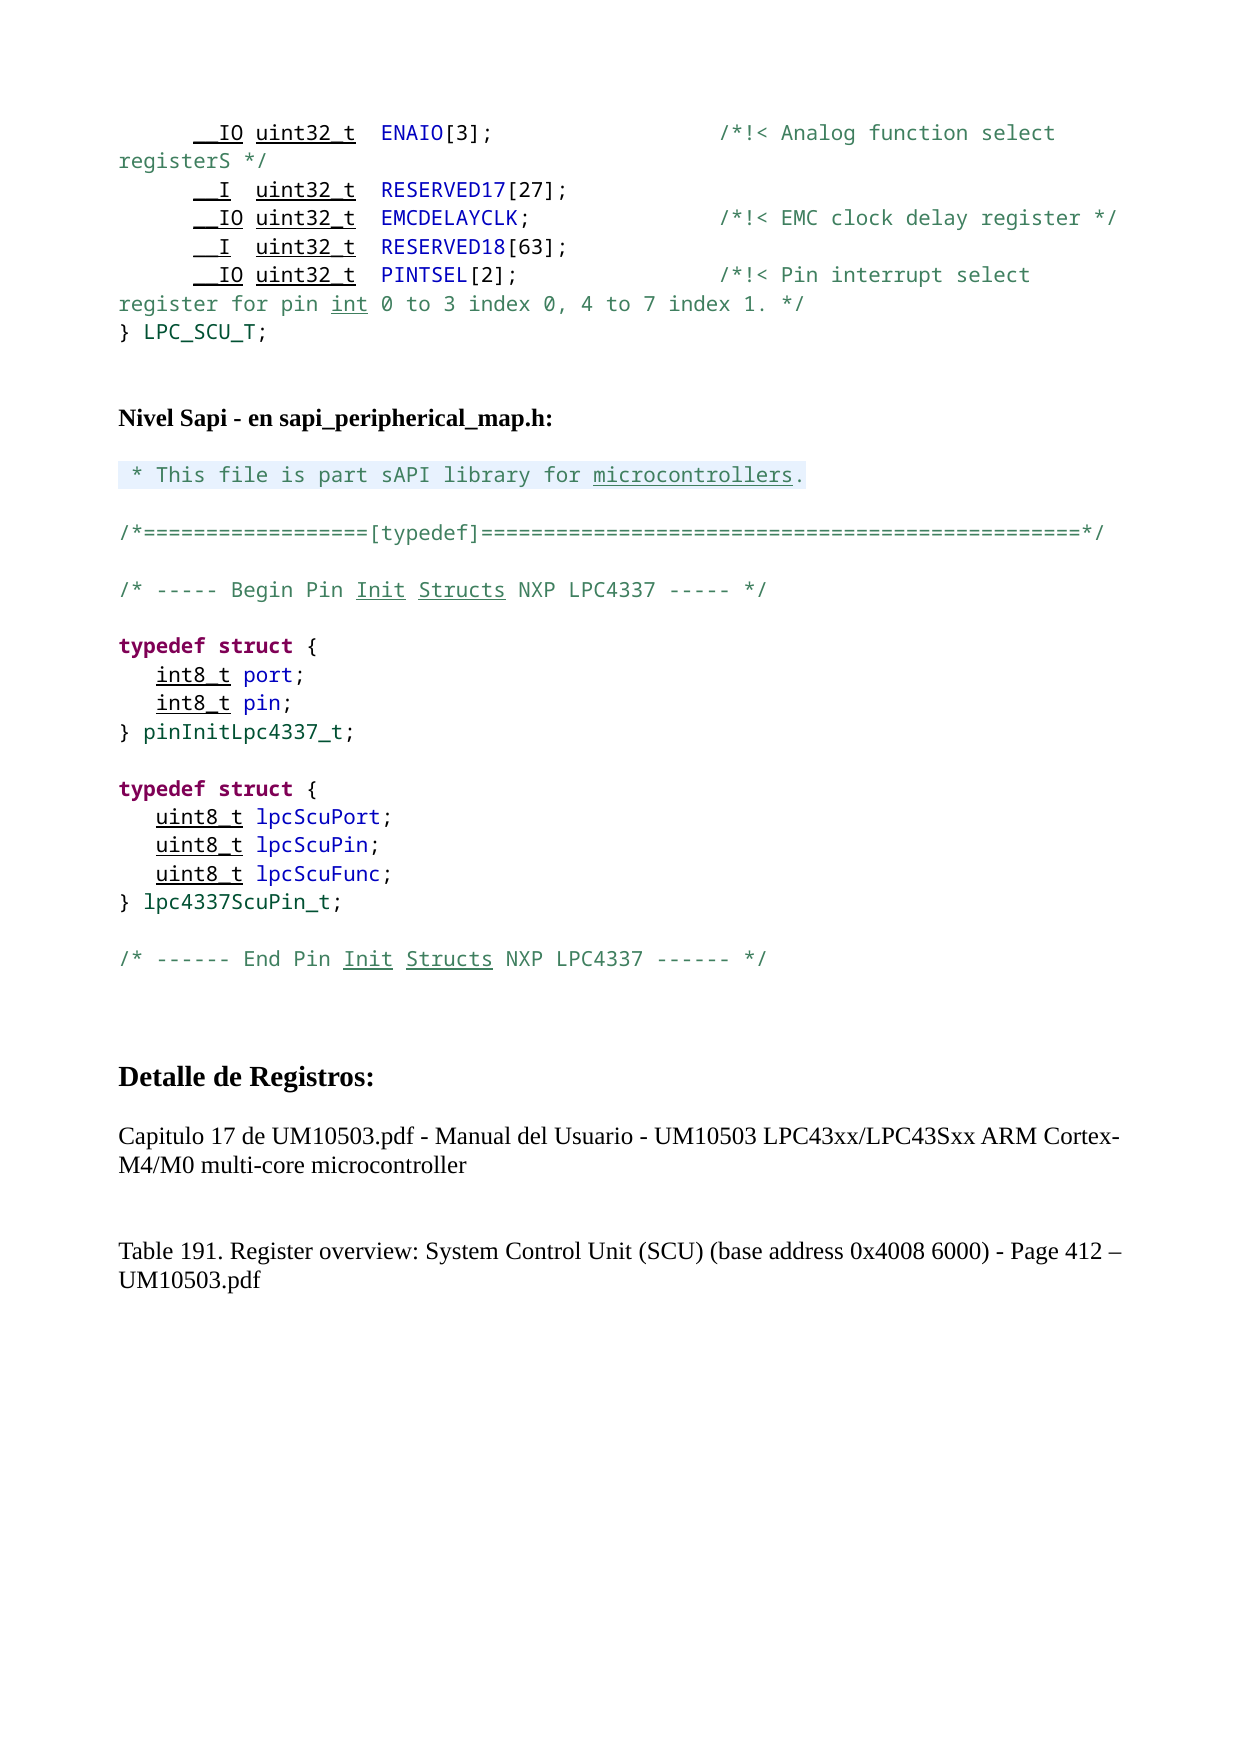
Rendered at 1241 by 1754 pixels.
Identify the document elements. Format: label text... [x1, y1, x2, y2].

text typedef struct { [118, 632, 1122, 660]
text uint8_t lpcScuPort; [118, 802, 1122, 831]
text * This file is part sAPI library for microcontrollers. [118, 461, 1122, 489]
text uint8_t lpcScuPin; [118, 831, 1122, 859]
text Table 191. Register overview: System Control Unit (SCU) (base address 0x4008 6000) - Page 412 – UM10503.pdf [118, 1236, 1122, 1294]
text Nivel Sapi - en sapi_peripherical_map.h: [118, 403, 1122, 432]
text } LPC_SCU_T; [118, 317, 1122, 346]
text } pinInitLpc4337_t; [118, 717, 1122, 745]
text __IO uint32_t ENAIO[3]; /*!< Analog function select registerS */ [118, 118, 1122, 175]
text typedef struct { [118, 774, 1122, 802]
text } lpc4337ScuPin_t; [118, 887, 1122, 916]
text uint8_t lpcScuFunc; [118, 859, 1122, 887]
text __I uint32_t RESERVED18[63]; [118, 232, 1122, 260]
text __I uint32_t RESERVED17[27]; [118, 175, 1122, 203]
text int8_t pin; [118, 688, 1122, 717]
text __IO uint32_t EMCDELAYCLK; /*!< EMC clock delay register */ [118, 203, 1122, 232]
text /* ----- Begin Pin Init Structs NXP LPC4337 ----- */ [118, 575, 1122, 603]
text int8_t port; [118, 660, 1122, 688]
text /*==================[typedef]================================================*/ [118, 518, 1122, 546]
text Detalle de Registros: [118, 1059, 1122, 1093]
text __IO uint32_t PINTSEL[2]; /*!< Pin interrupt select register for pin int 0 to 3 index 0, 4 to 7 index 1. */ [118, 260, 1122, 317]
text /* ------ End Pin Init Structs NXP LPC4337 ------ */ [118, 944, 1122, 973]
text Capitulo 17 de UM10503.pdf - Manual del Usuario - UM10503 LPC43xx/LPC43Sxx ARM Cortex-M4/M0 multi-core microcontroller [118, 1121, 1122, 1179]
